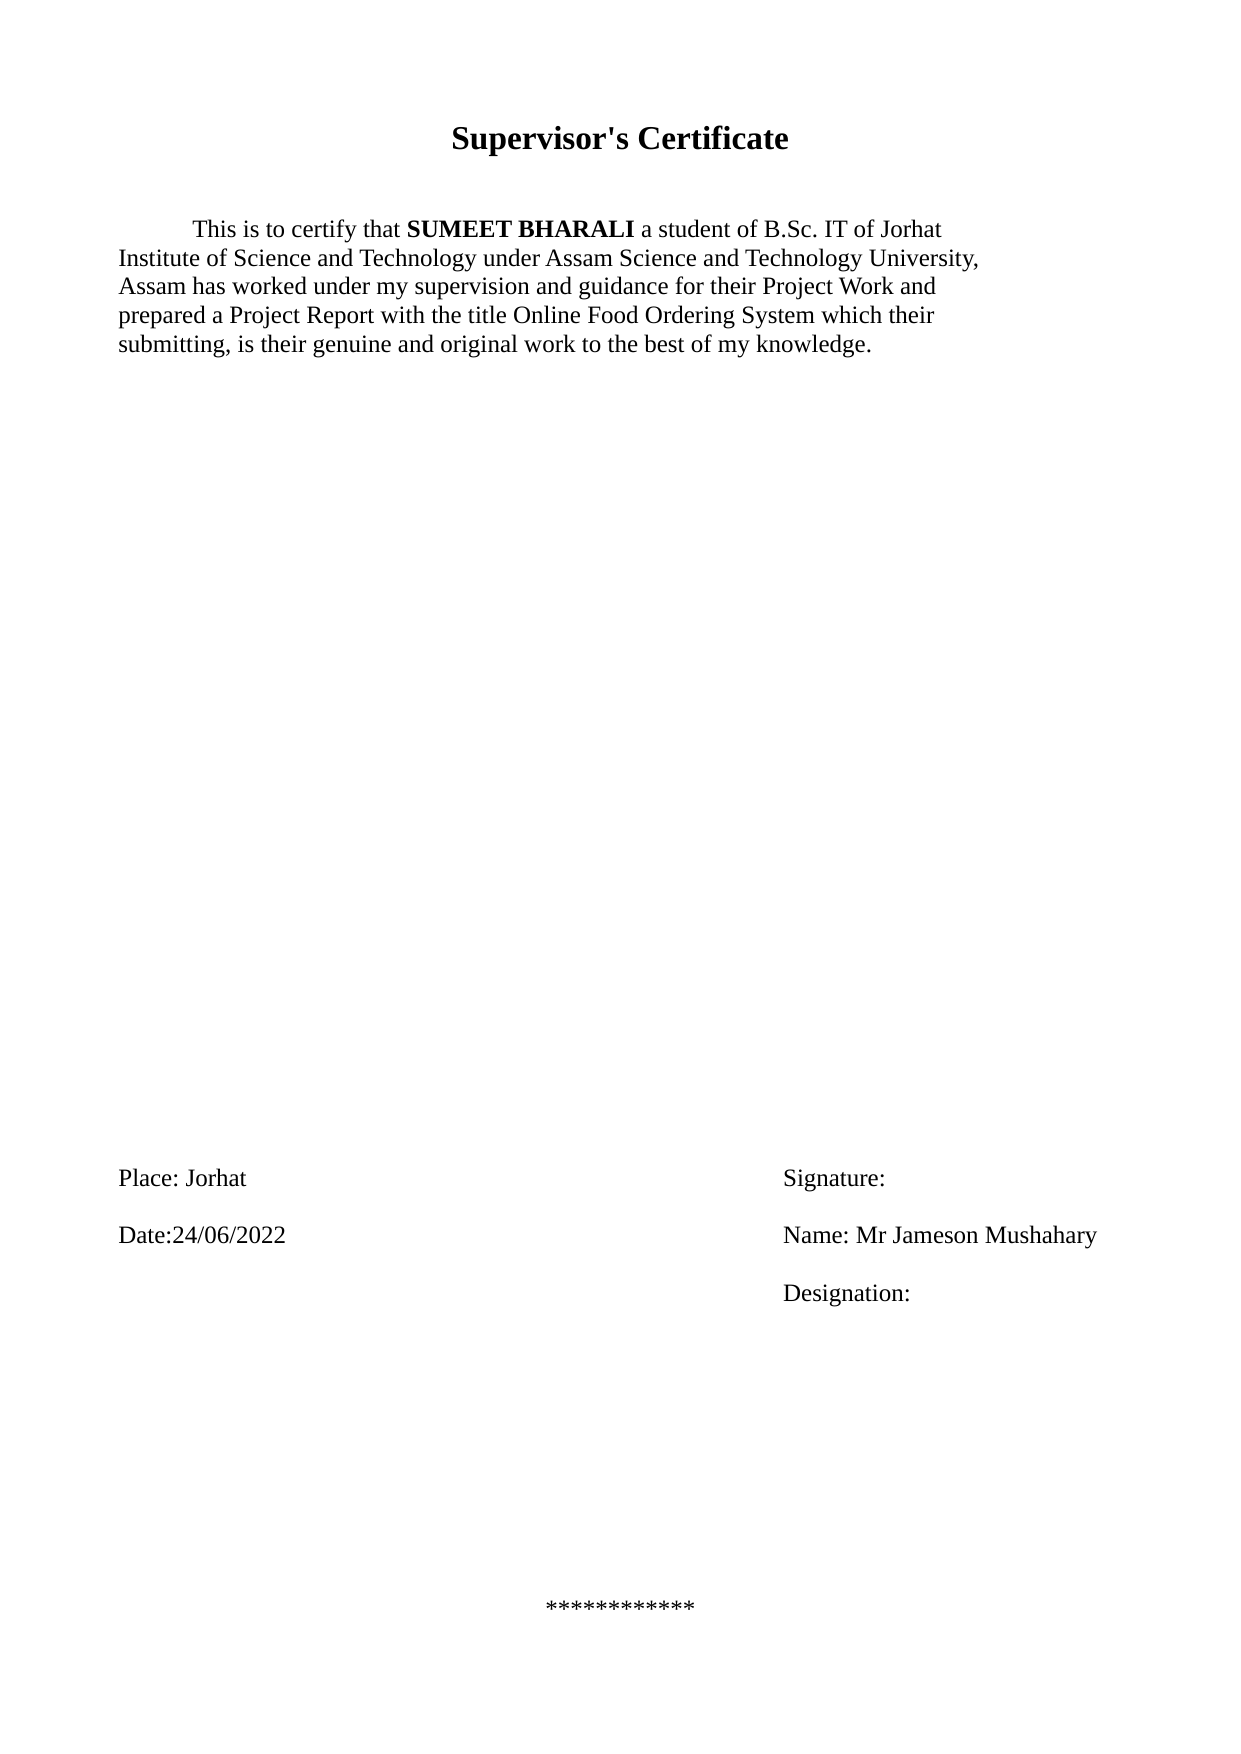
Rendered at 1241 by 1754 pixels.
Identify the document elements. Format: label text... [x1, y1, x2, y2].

text Date:24/06/2022 Name: Mr Jameson Mushahary [118, 1220, 1122, 1249]
text Designation: [118, 1278, 1122, 1306]
text Institute of Science and Technology under Assam Science and Technology University, [118, 243, 1122, 271]
text Assam has worked under my supervision and guidance for their Project Work and [118, 271, 1122, 300]
text Place: Jorhat Signature: [118, 1163, 1122, 1191]
text Supervisor's Certificate [118, 118, 1122, 156]
text ************ [118, 1594, 1122, 1623]
text prepared a Project Report with the title Online Food Ordering System which their [118, 300, 1122, 329]
text submitting, is their genuine and original work to the best of my knowledge. [118, 329, 1122, 358]
text This is to certify that SUMEET BHARALI a student of B.Sc. IT of Jorhat [118, 214, 1122, 243]
